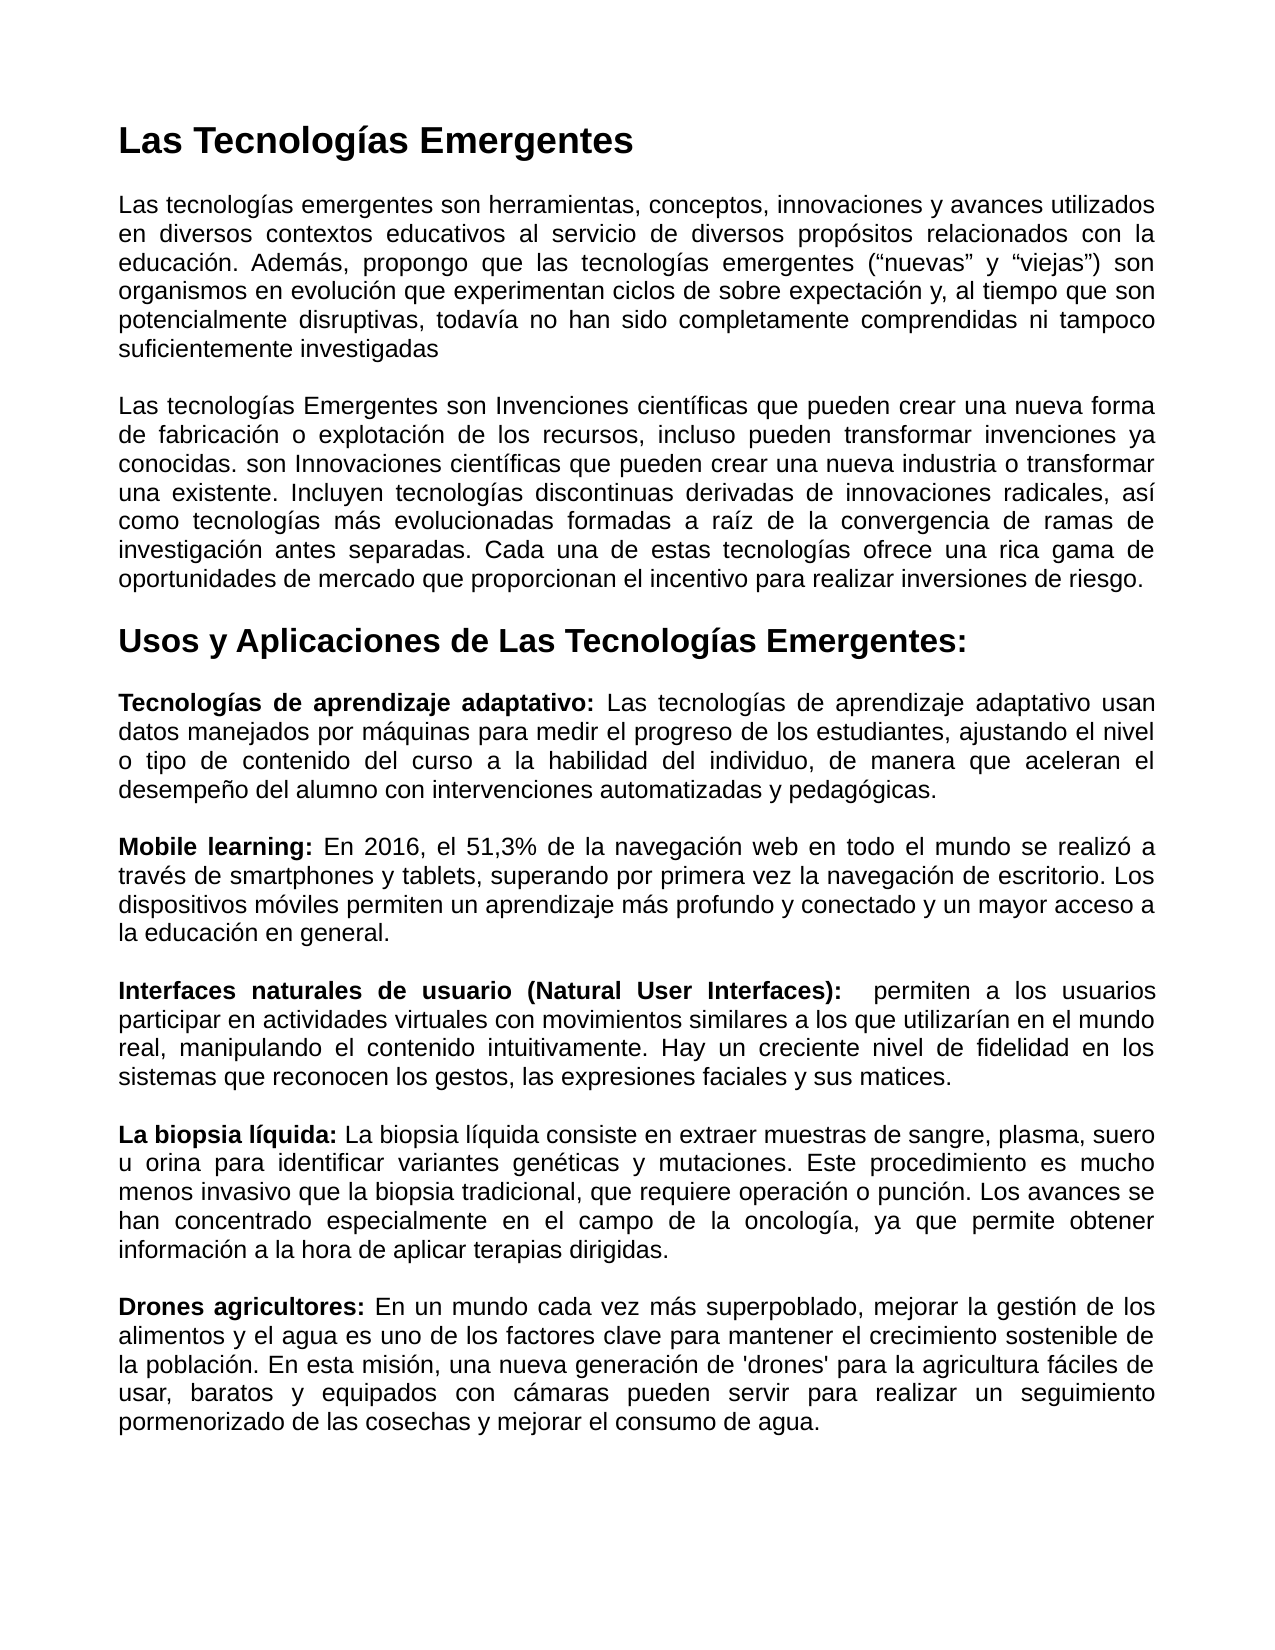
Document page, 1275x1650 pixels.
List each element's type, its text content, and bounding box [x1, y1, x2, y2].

text Las Tecnologías Emergentes [118, 118, 1157, 161]
text Tecnologías de aprendizaje adaptativo: Las tecnologías de aprendizaje adaptativo usan datos manejados por máquinas para medir el progreso de los estudiantes, ajustando el nivel o tipo de contenido del curso a la habilidad del individuo, de manera que aceleran el desempeño del alumno con intervenciones automatizadas y pedagógicas. [118, 688, 1157, 803]
text Las tecnologías Emergentes son Invenciones científicas que pueden crear una nueva forma de fabricación o explotación de los recursos, incluso pueden transformar invenciones ya conocidas. son Innovaciones científicas que pueden crear una nueva industria o transformar una existente. Incluyen tecnologías discontinuas derivadas de innovaciones radicales, así como tecnologías más evolucionadas formadas a raíz de la convergencia de ramas de investigación antes separadas. Cada una de estas tecnologías ofrece una rica gama de oportunidades de mercado que proporcionan el incentivo para realizar inversiones de riesgo. [118, 391, 1157, 592]
text Drones agricultores: En un mundo cada vez más superpoblado, mejorar la gestión de los alimentos y el agua es uno de los factores clave para mantener el crecimiento sostenible de la población. En esta misión, una nueva generación de 'drones' para la agricultura fáciles de usar, baratos y equipados con cámaras pueden servir para realizar un seguimiento pormenorizado de las cosechas y mejorar el consumo de agua. [118, 1292, 1157, 1436]
text La biopsia líquida: La biopsia líquida consiste en extraer muestras de sangre, plasma, suero u orina para identificar variantes genéticas y mutaciones. Este procedimiento es mucho menos invasivo que la biopsia tradicional, que requiere operación o punción. Los avances se han concentrado especialmente en el campo de la oncología, ya que permite obtener información a la hora de aplicar terapias dirigidas. [118, 1120, 1157, 1263]
text Usos y Aplicaciones de Las Tecnologías Emergentes: [118, 621, 1157, 660]
text Mobile learning: En 2016, el 51,3% de la navegación web en todo el mundo se realizó a través de smartphones y tablets, superando por primera vez la navegación de escritorio. Los dispositivos móviles permiten un aprendizaje más profundo y conectado y un mayor acceso a la educación en general. [118, 832, 1157, 947]
text Interfaces naturales de usuario (Natural User Interfaces): permiten a los usuarios participar en actividades virtuales con movimientos similares a los que utilizarían en el mundo real, manipulando el contenido intuitivamente. Hay un creciente nivel de fidelidad en los sistemas que reconocen los gestos, las expresiones faciales y sus matices. [118, 976, 1157, 1091]
text Las tecnologías emergentes son herramientas, conceptos, innovaciones y avances utilizados en diversos contextos educativos al servicio de diversos propósitos relacionados con la educación. Además, propongo que las tecnologías emergentes (“nuevas” y “viejas”) son organismos en evolución que experimentan ciclos de sobre expectación y, al tiempo que son potencialmente disruptivas, todavía no han sido completamente comprendidas ni tampoco suficientemente investigadas [118, 190, 1157, 362]
